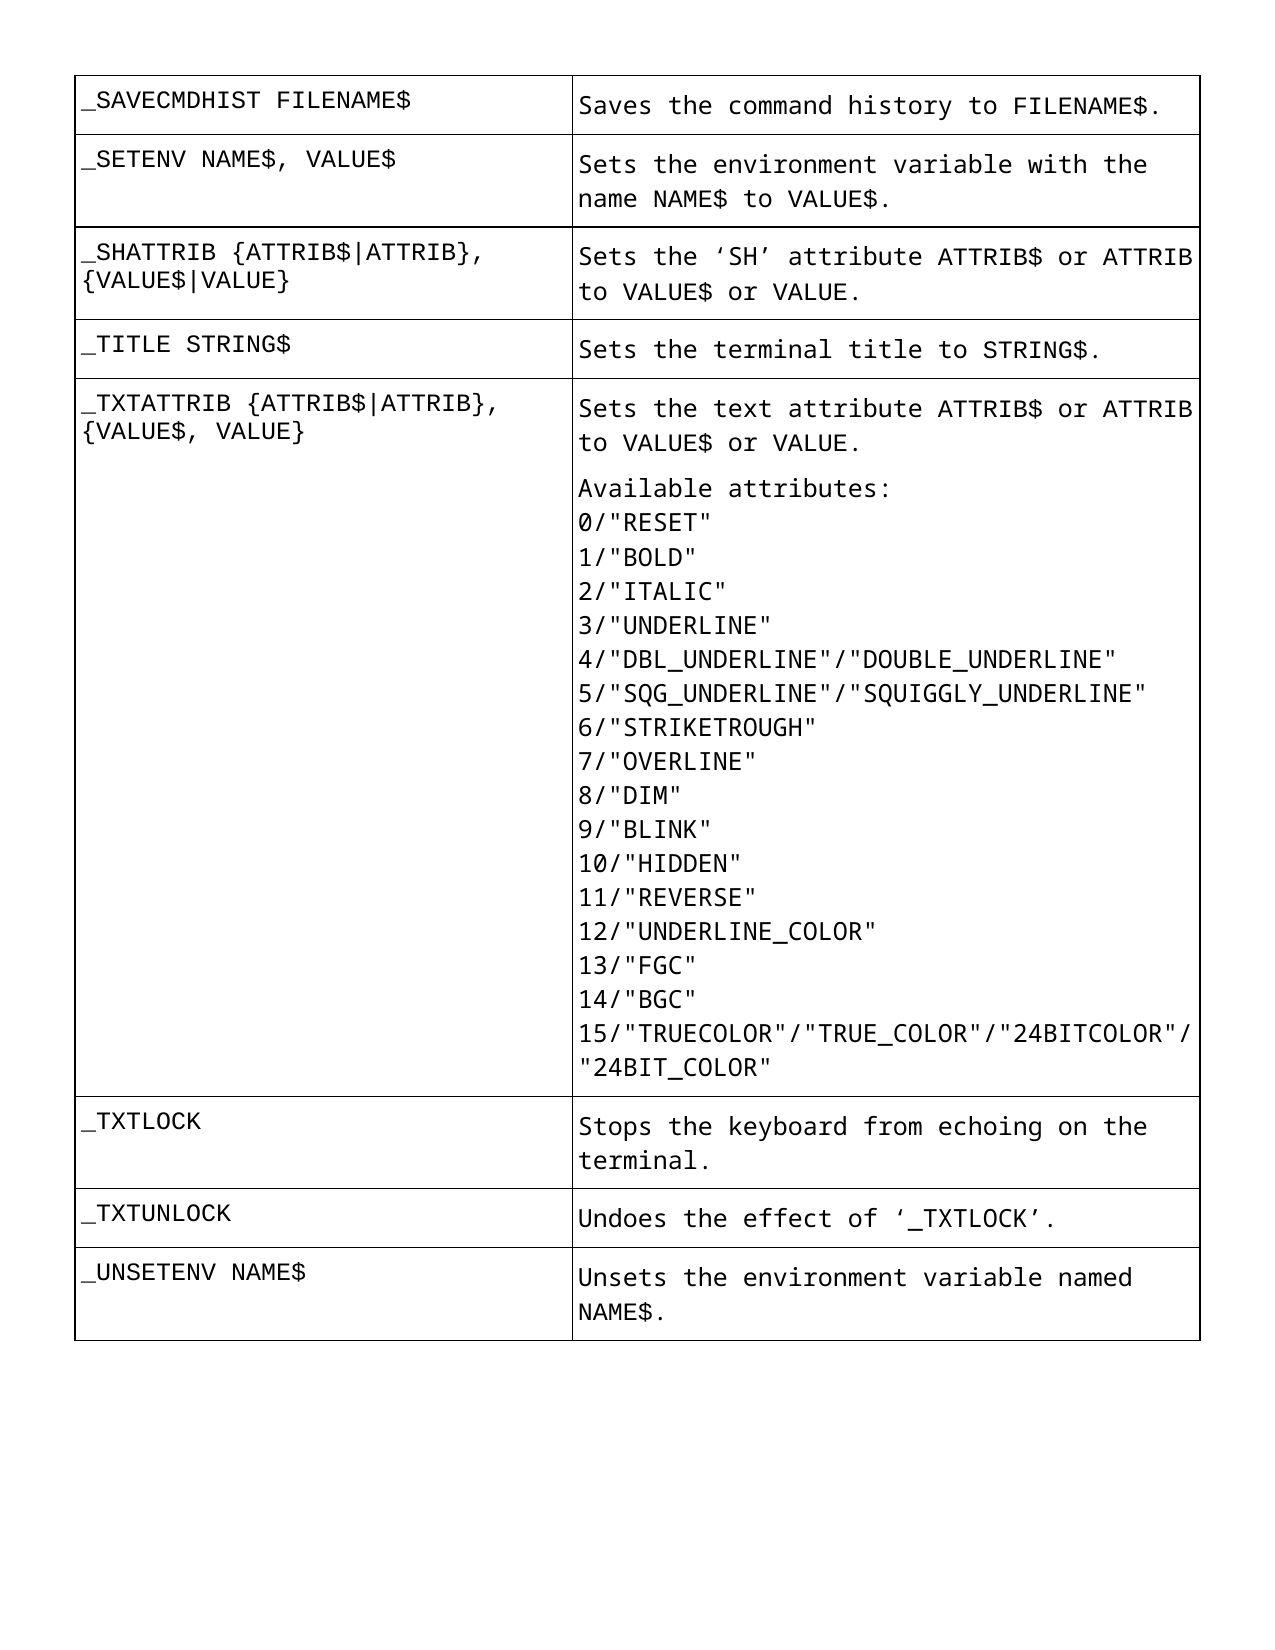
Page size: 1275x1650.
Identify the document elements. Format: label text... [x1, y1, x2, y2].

table_cell Sets the environment variable with the name NAME$ to VALUE$. [573, 135, 1199, 226]
table_cell _SHATTRIB {ATTRIB$|ATTRIB}, {VALUE$|VALUE} [76, 228, 572, 319]
table_cell Unsets the environment variable named NAME$. [573, 1248, 1199, 1339]
table_cell _UNSETENV NAME$ [76, 1248, 572, 1339]
table_cell Sets the terminal title to STRING$. [573, 320, 1199, 378]
table_cell Sets the text attribute ATTRIB$ or ATTRIB to VALUE$ or VALUE. Available attributes: 0/"RESET" 1/"BOLD" 2/"ITALIC" 3/"UNDERLINE" 4/"DBL_UNDERLINE"/"DOUBLE_UNDERLINE" 5/"SQG_UNDERLINE"/"SQUIGGLY_UNDERLINE" 6/"STRIKETROUGH" 7/"OVERLINE" 8/"DIM" 9/"BLINK" 10/"HIDDEN" 11/"REVERSE" 12/"UNDERLINE_COLOR" 13/"FGC" 14/"BGC" 15/"TRUECOLOR"/"TRUE_COLOR"/"24BITCOLOR"/"24BIT_COLOR" [573, 379, 1199, 1096]
table_cell Saves the command history to FILENAME$. [573, 76, 1199, 134]
table_cell _SETENV NAME$, VALUE$ [76, 135, 572, 226]
table_cell _TXTUNLOCK [76, 1189, 572, 1247]
table_cell Sets the ‘SH’ attribute ATTRIB$ or ATTRIB to VALUE$ or VALUE. [573, 228, 1199, 319]
table_cell Stops the keyboard from echoing on the terminal. [573, 1097, 1199, 1188]
table_cell Undoes the effect of ‘_TXTLOCK’. [573, 1189, 1199, 1247]
table_cell _TITLE STRING$ [76, 320, 572, 378]
table_cell _TXTLOCK [76, 1097, 572, 1188]
table_cell _SAVECMDHIST FILENAME$ [76, 76, 572, 134]
table_cell _TXTATTRIB {ATTRIB$|ATTRIB}, {VALUE$, VALUE} [76, 379, 572, 1096]
